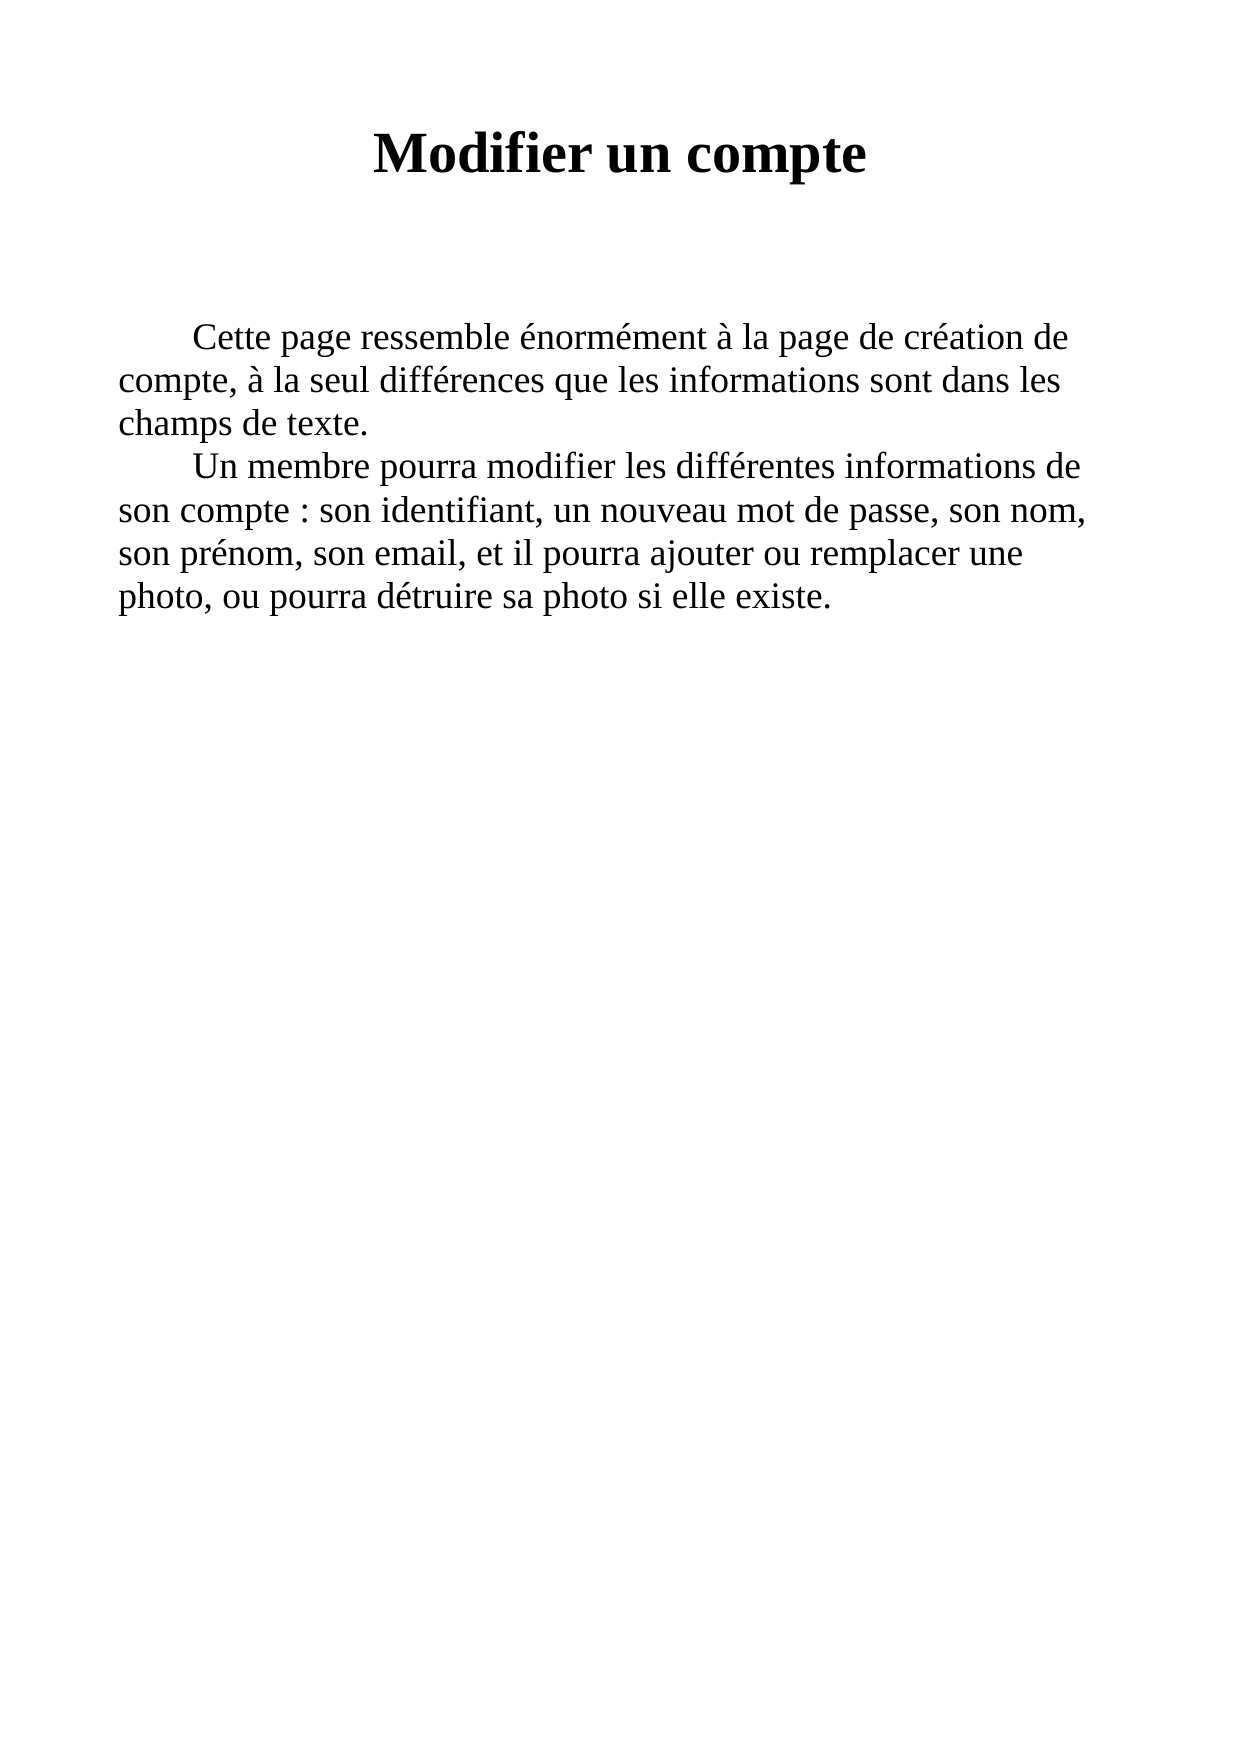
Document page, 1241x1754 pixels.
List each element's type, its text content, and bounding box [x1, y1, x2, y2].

text Modifier un compte [118, 118, 1122, 185]
text Cette page ressemble énormément à la page de création de compte, à la seul différences que les informations sont dans les champs de texte. [118, 314, 1122, 444]
text Un membre pourra modifier les différentes informations de son compte : son identifiant, un nouveau mot de passe, son nom, son prénom, son email, et il pourra ajouter ou remplacer une photo, ou pourra détruire sa photo si elle existe. [118, 444, 1122, 616]
